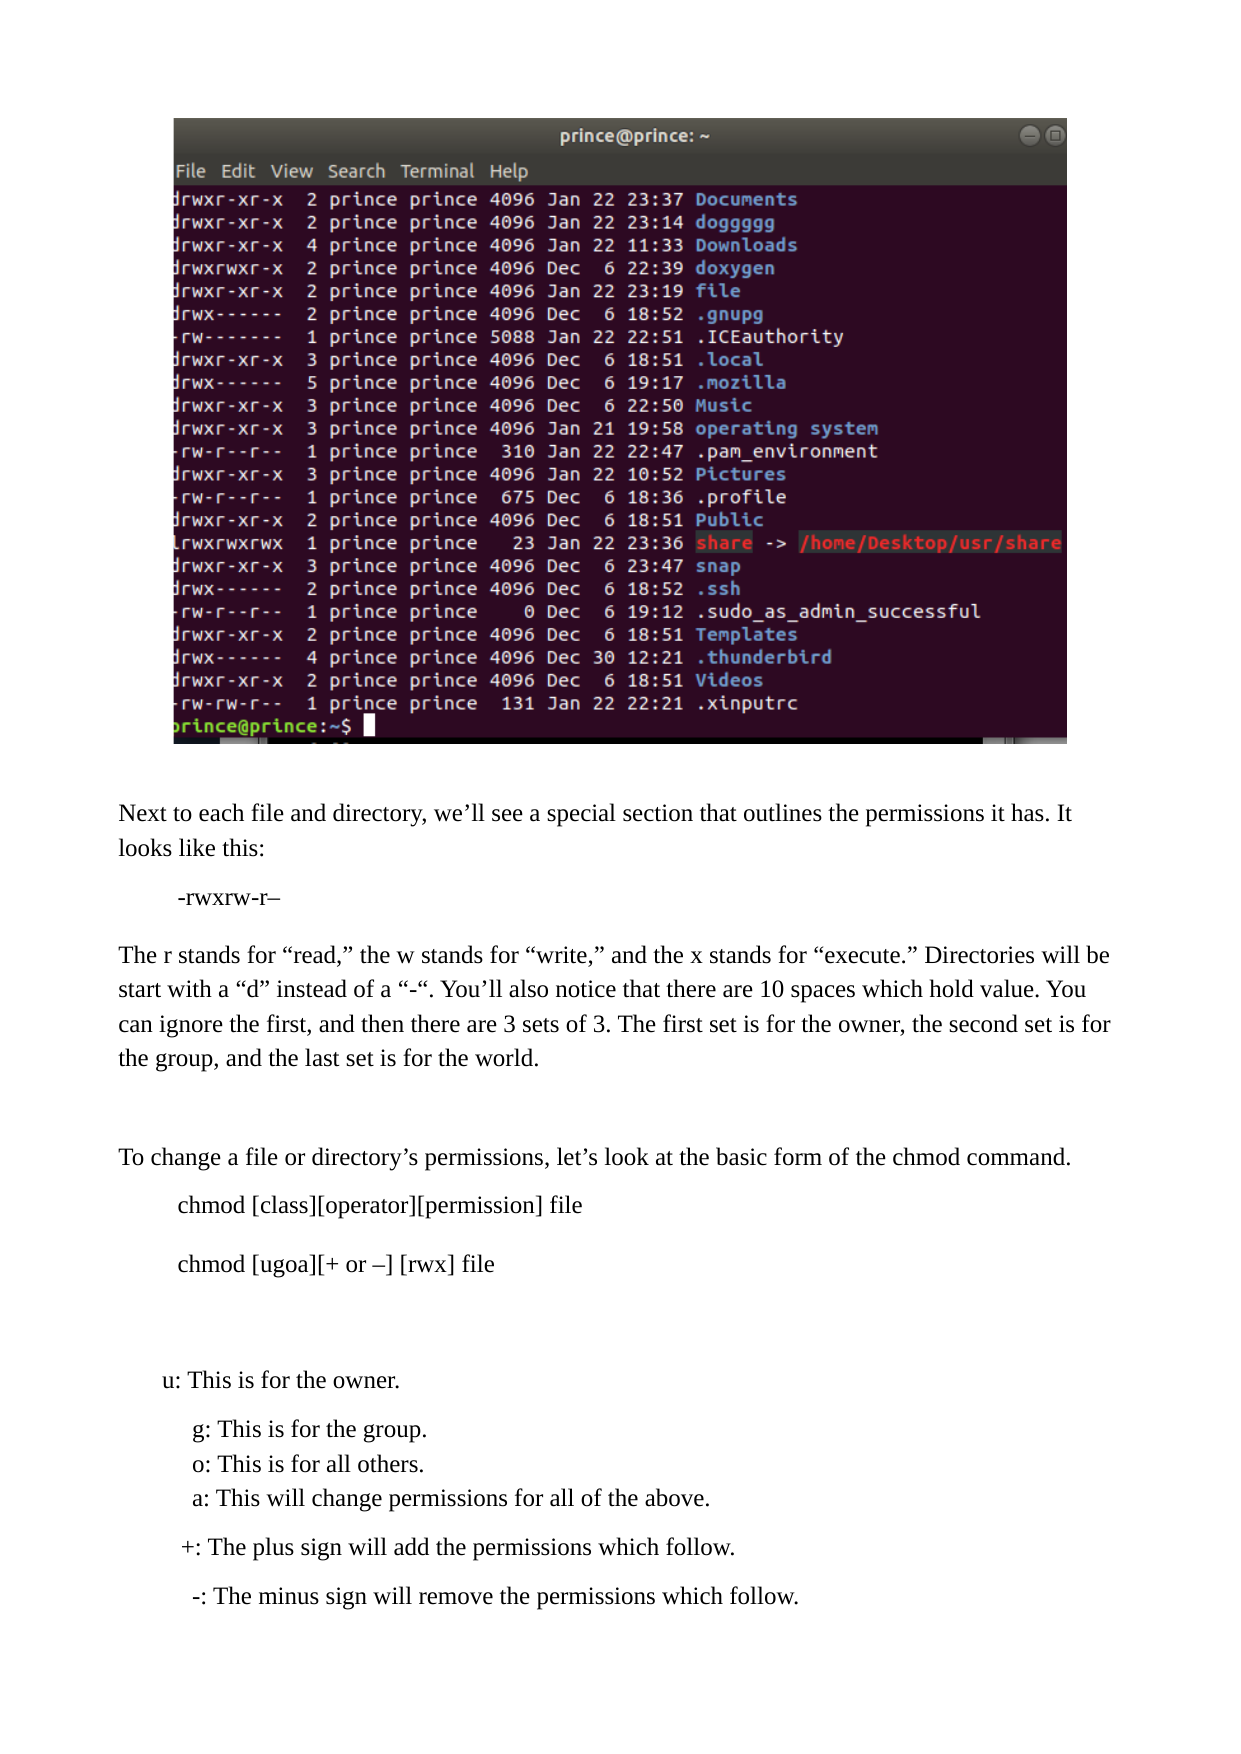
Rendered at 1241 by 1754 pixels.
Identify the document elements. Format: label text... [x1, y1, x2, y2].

text +: The plus sign will add the permissions which follow. [118, 1532, 1122, 1561]
text u: This is for the owner. [118, 1365, 1122, 1394]
picture [173, 118, 1067, 744]
text -rwxrw-r– [177, 882, 1063, 911]
text To change a file or directory’s permissions, let’s look at the basic form of the chmod command. [118, 1142, 1122, 1170]
text chmod [class][operator][permission] file [177, 1191, 1063, 1219]
text Next to each file and directory, we’ll see a special section that outlines the permissions it has. It looks like this: [118, 798, 1122, 861]
list -: The minus sign will remove the permissions which follow. [162, 1581, 1122, 1610]
list o: This is for all others. [162, 1449, 1122, 1478]
text chmod [ugoa][+ or –] [rwx] file [177, 1249, 1063, 1278]
text The r stands for “read,” the w stands for “write,” and the x stands for “execute.” Directories will be start with a “d” instead of a “-“. You’ll also notice that there are 10 spaces which hold value. You can ignore the first, and then there are 3 sets of 3. The first set is for the owner, the second set is for the group, and the last set is for the world. [118, 940, 1122, 1072]
list g: This is for the group. [162, 1414, 1122, 1443]
list a: This will change permissions for all of the above. [162, 1483, 1122, 1512]
